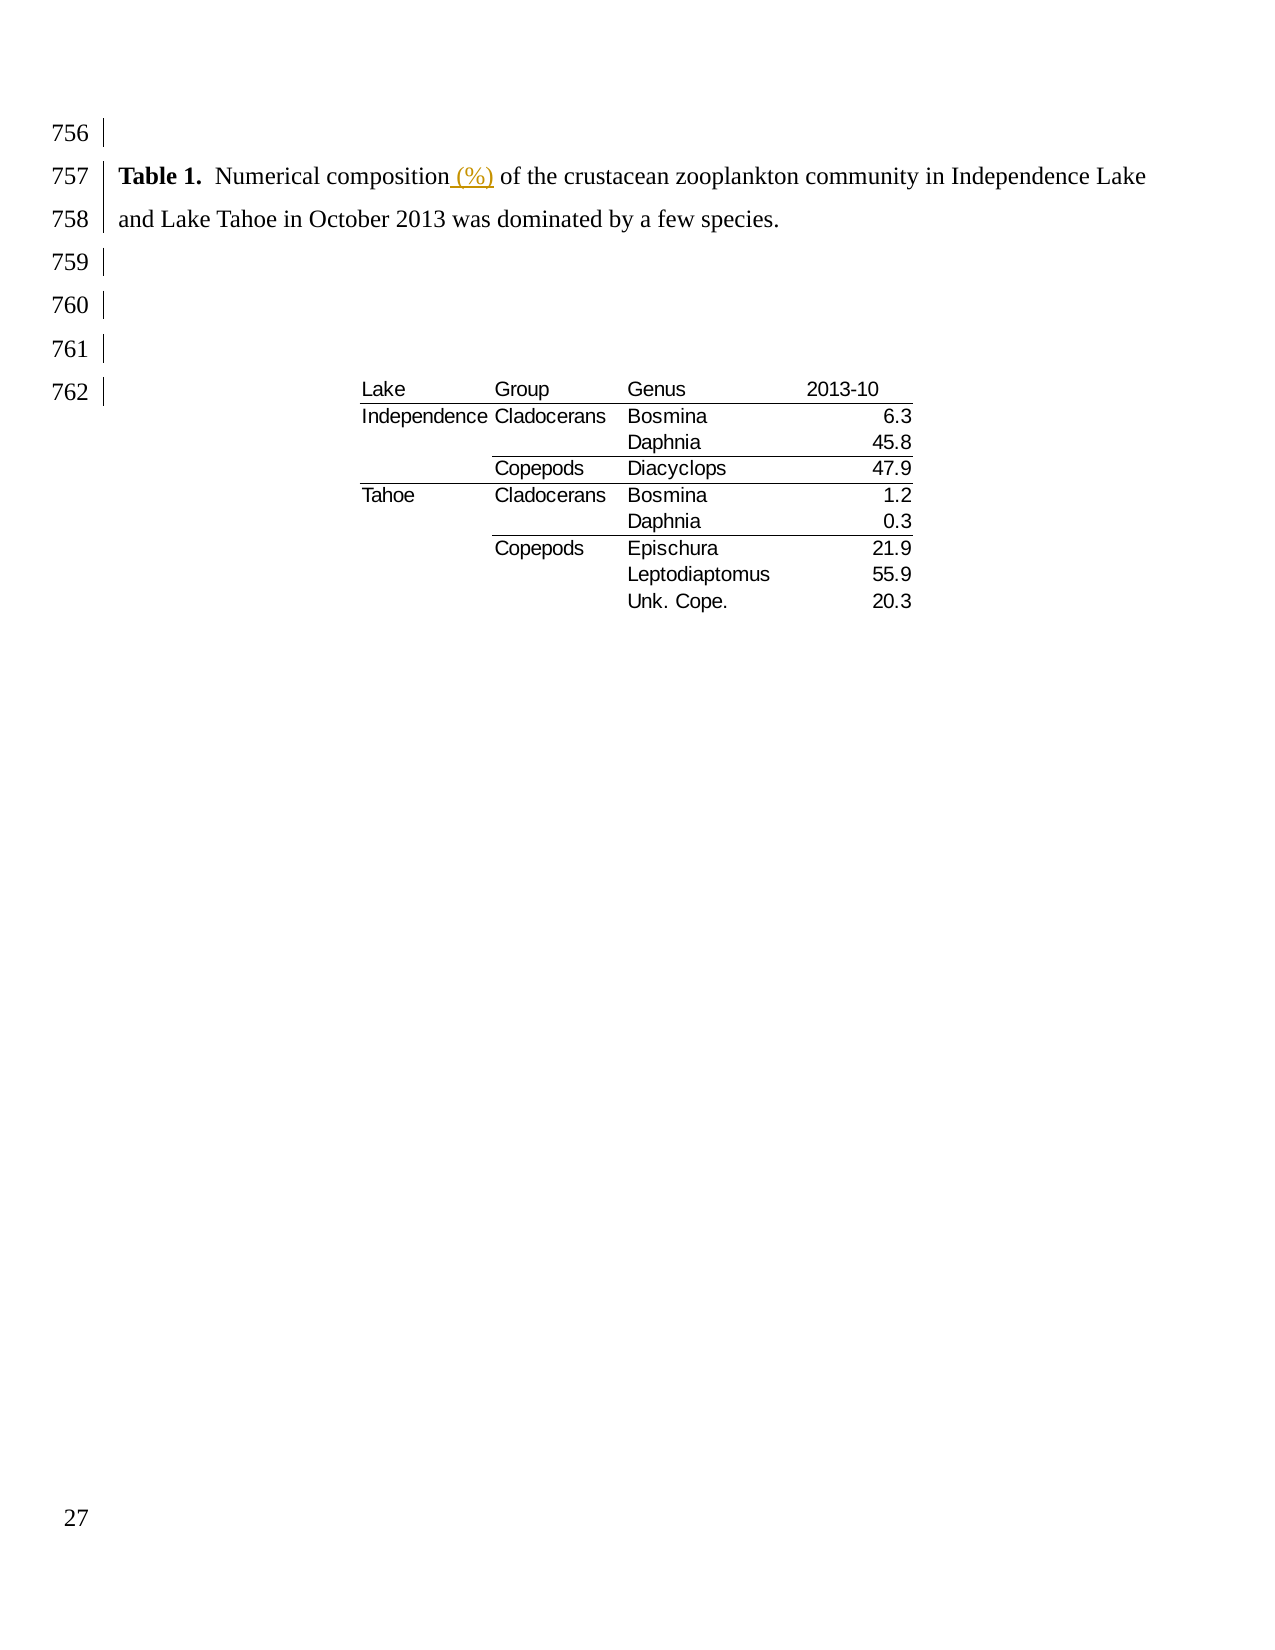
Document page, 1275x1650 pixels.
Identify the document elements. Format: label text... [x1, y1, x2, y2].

text Table 1. Numerical composition (%) of the crustacean zooplankton community in Independence Lake and Lake Tahoe in October 2013 was dominated by a few species. [118, 118, 1157, 147]
